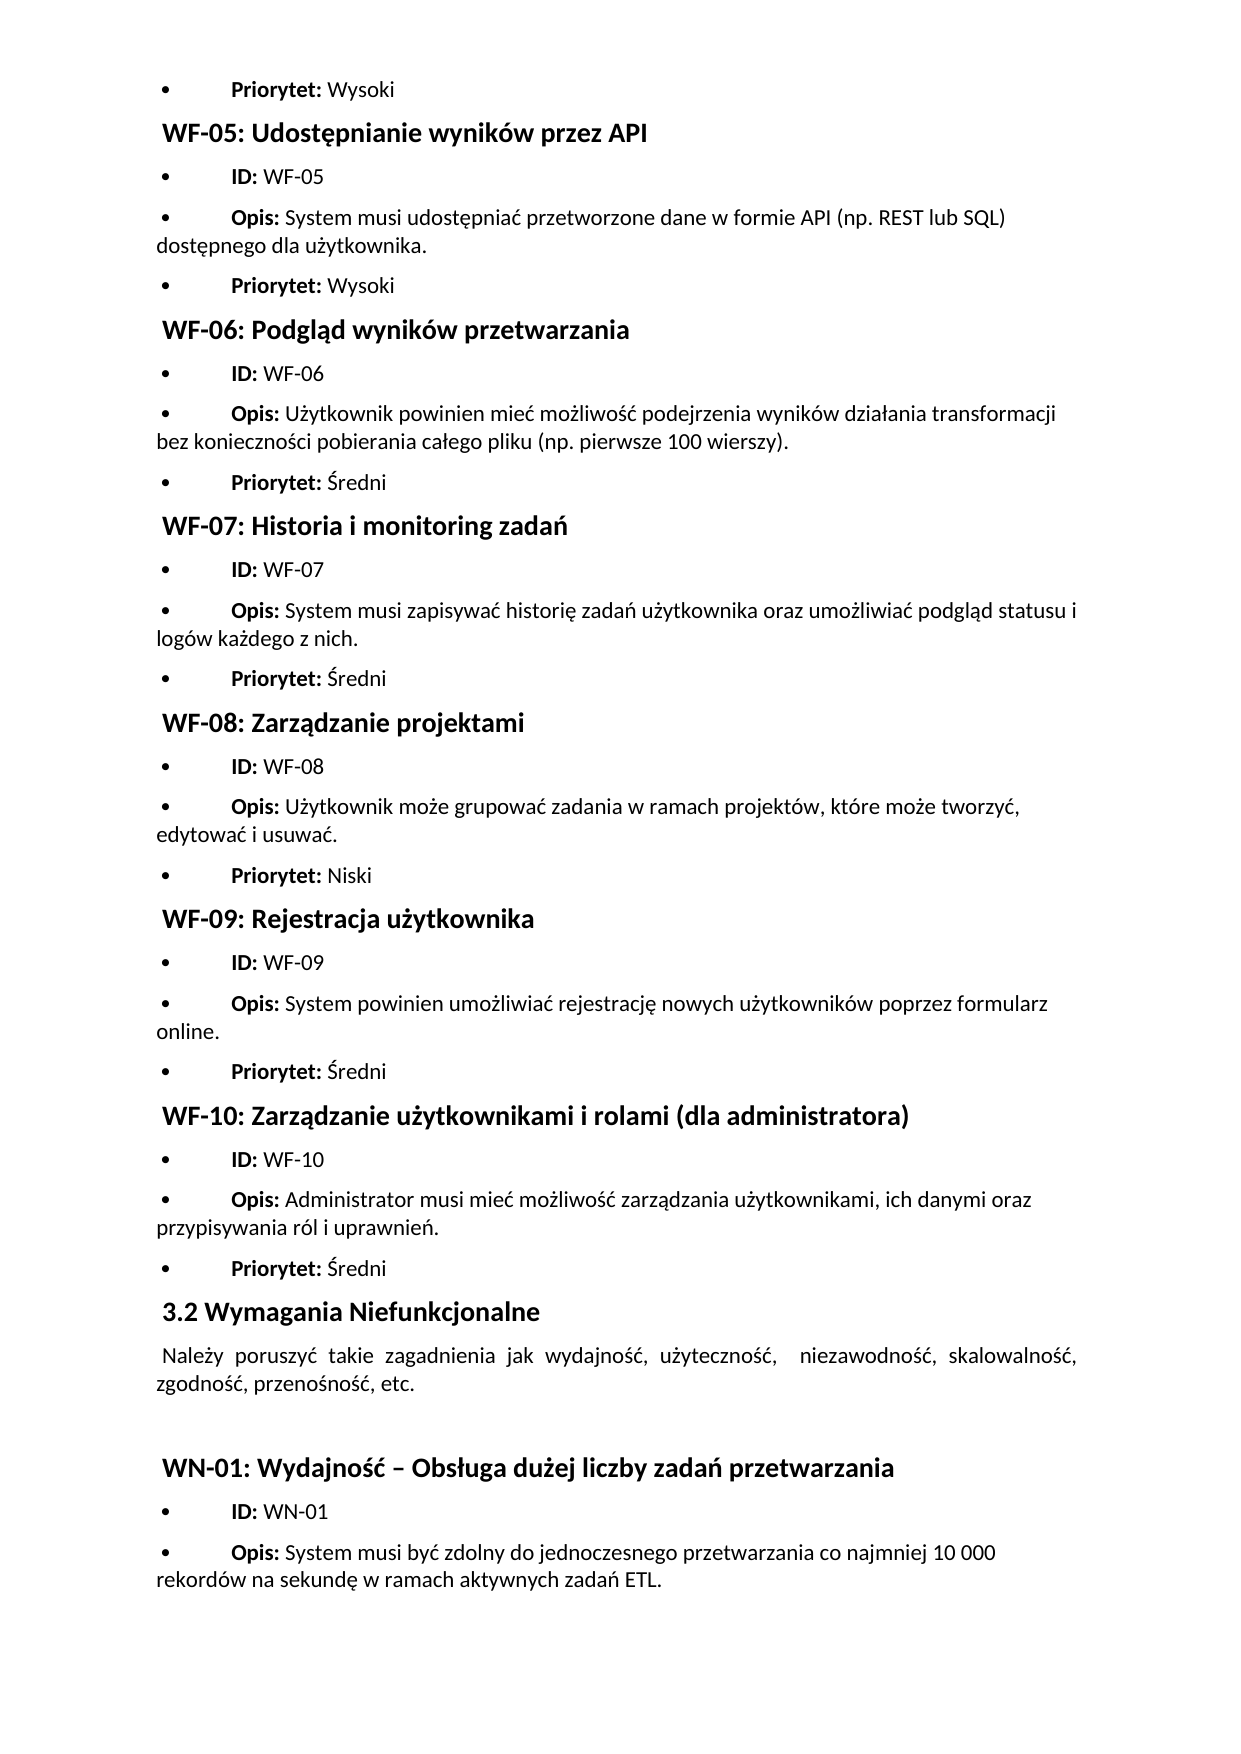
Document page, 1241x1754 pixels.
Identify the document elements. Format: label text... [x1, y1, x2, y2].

list Opis: System powinien umożliwiać rejestrację nowych użytkowników poprzez formularz online. [156, 989, 1079, 1045]
list Opis: Użytkownik powinien mieć możliwość podejrzenia wyników działania transformacji bez konieczności pobierania całego pliku (np. pierwsze 100 wierszy). [156, 399, 1079, 455]
subtitle WF-06: Podgląd wyników przetwarzania [156, 312, 1079, 346]
subtitle WN-01: Wydajność – Obsługa dużej liczby zadań przetwarzania [156, 1450, 1079, 1484]
list Priorytet: Średni [156, 664, 1079, 692]
list ID: WF-05 [156, 162, 1079, 190]
list Opis: System musi zapisywać historię zadań użytkownika oraz umożliwiać podgląd statusu i logów każdego z nich. [156, 596, 1079, 652]
list ID: WF-10 [156, 1145, 1079, 1173]
list Priorytet: Wysoki [156, 271, 1079, 299]
subtitle WF-09: Rejestracja użytkownika [156, 901, 1079, 936]
list ID: WN-01 [156, 1497, 1079, 1525]
list Priorytet: Niski [156, 861, 1079, 889]
subtitle 3.2 Wymagania Niefunkcjonalne [156, 1294, 1079, 1329]
subtitle WF-07: Historia i monitoring zadań [156, 508, 1079, 543]
list ID: WF-06 [156, 359, 1079, 387]
list Opis: Administrator musi mieć możliwość zarządzania użytkownikami, ich danymi oraz przypisywania ról i uprawnień. [156, 1185, 1079, 1241]
text Należy poruszyć takie zagadnienia jak wydajność, użyteczność, niezawodność, skalowalność, zgodność, przenośność, etc. [156, 1341, 1079, 1397]
list ID: WF-08 [156, 752, 1079, 780]
subtitle WF-10: Zarządzanie użytkownikami i rolami (dla administratora) [156, 1098, 1079, 1132]
list ID: WF-09 [156, 948, 1079, 976]
list Priorytet: Średni [156, 1057, 1079, 1085]
list ID: WF-07 [156, 555, 1079, 583]
list Priorytet: Średni [156, 468, 1079, 496]
list Opis: System musi udostępniać przetworzone dane w formie API (np. REST lub SQL) dostępnego dla użytkownika. [156, 203, 1079, 259]
list Priorytet: Średni [156, 1254, 1079, 1282]
list Opis: Użytkownik może grupować zadania w ramach projektów, które może tworzyć, edytować i usuwać. [156, 792, 1079, 848]
list Priorytet: Wysoki [156, 75, 1079, 103]
subtitle WF-05: Udostępnianie wyników przez API [156, 116, 1079, 150]
list Opis: System musi być zdolny do jednoczesnego przetwarzania co najmniej 10 000 rekordów na sekundę w ramach aktywnych zadań ETL. [156, 1538, 1079, 1594]
subtitle WF-08: Zarządzanie projektami [156, 705, 1079, 739]
